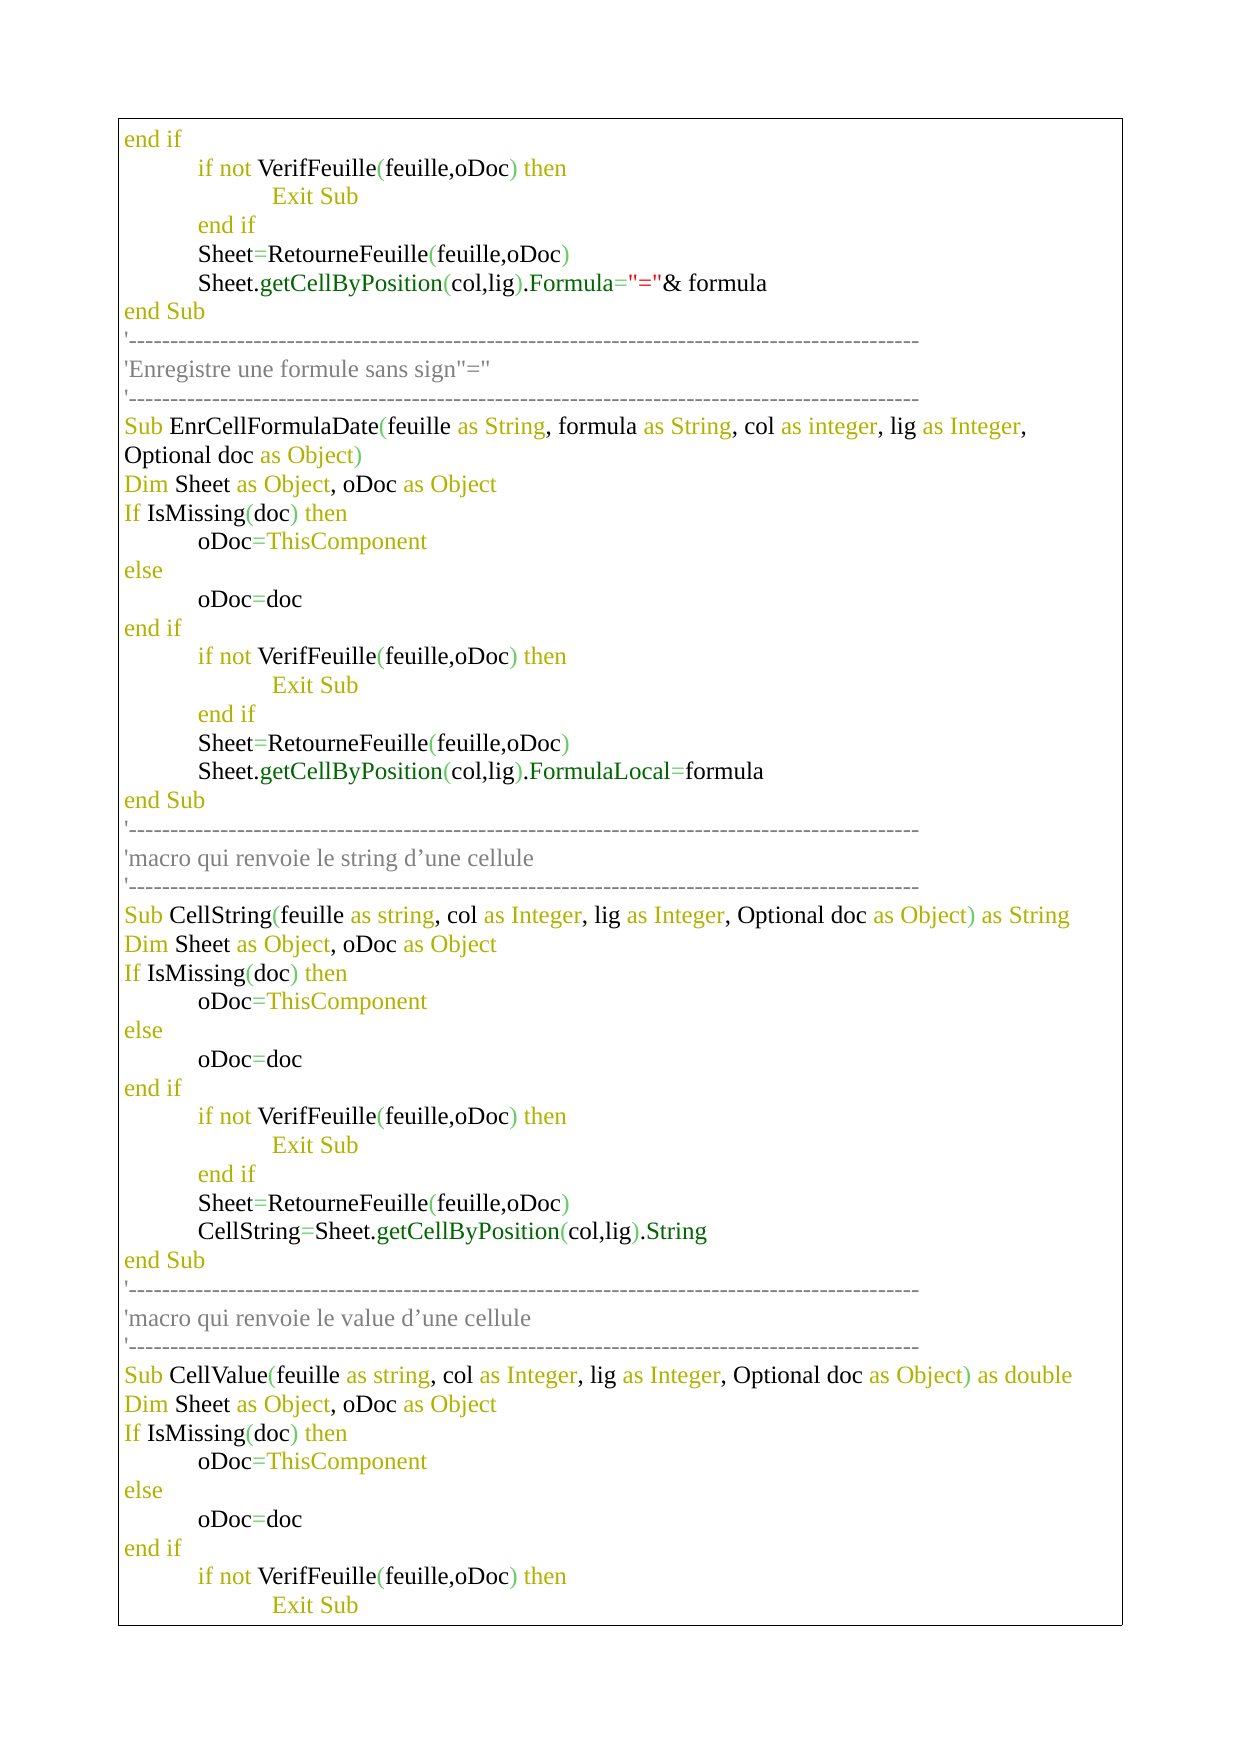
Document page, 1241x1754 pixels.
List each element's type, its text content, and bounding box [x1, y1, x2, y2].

table_header end if if not VerifFeuille(feuille,oDoc) then Exit Sub end if Sheet=RetourneFeuille(feuille,oDoc) Sheet.getCellByPosition(col,lig).Formula="="& formula end Sub '----------------------------------------------------------------------------------------------- 'Enregistre une formule sans sign"=" '----------------------------------------------------------------------------------------------- Sub EnrCellFormulaDate(feuille as String, formula as String, col as integer, lig as Integer, Optional doc as Object) Dim Sheet as Object, oDoc as Object If IsMissing(doc) then oDoc=ThisComponent else oDoc=doc end if if not VerifFeuille(feuille,oDoc) then Exit Sub end if Sheet=RetourneFeuille(feuille,oDoc) Sheet.getCellByPosition(col,lig).FormulaLocal=formula end Sub '----------------------------------------------------------------------------------------------- 'macro qui renvoie le string d’une cellule '----------------------------------------------------------------------------------------------- Sub CellString(feuille as string, col as Integer, lig as Integer, Optional doc as Object) as String Dim Sheet as Object, oDoc as Object If IsMissing(doc) then oDoc=ThisComponent else oDoc=doc end if if not VerifFeuille(feuille,oDoc) then Exit Sub end if Sheet=RetourneFeuille(feuille,oDoc) CellString=Sheet.getCellByPosition(col,lig).String end Sub '----------------------------------------------------------------------------------------------- 'macro qui renvoie le value d’une cellule '----------------------------------------------------------------------------------------------- Sub CellValue(feuille as string, col as Integer, lig as Integer, Optional doc as Object) as double Dim Sheet as Object, oDoc as Object If IsMissing(doc) then oDoc=ThisComponent else oDoc=doc end if if not VerifFeuille(feuille,oDoc) then Exit Sub [119, 119, 1122, 1625]
